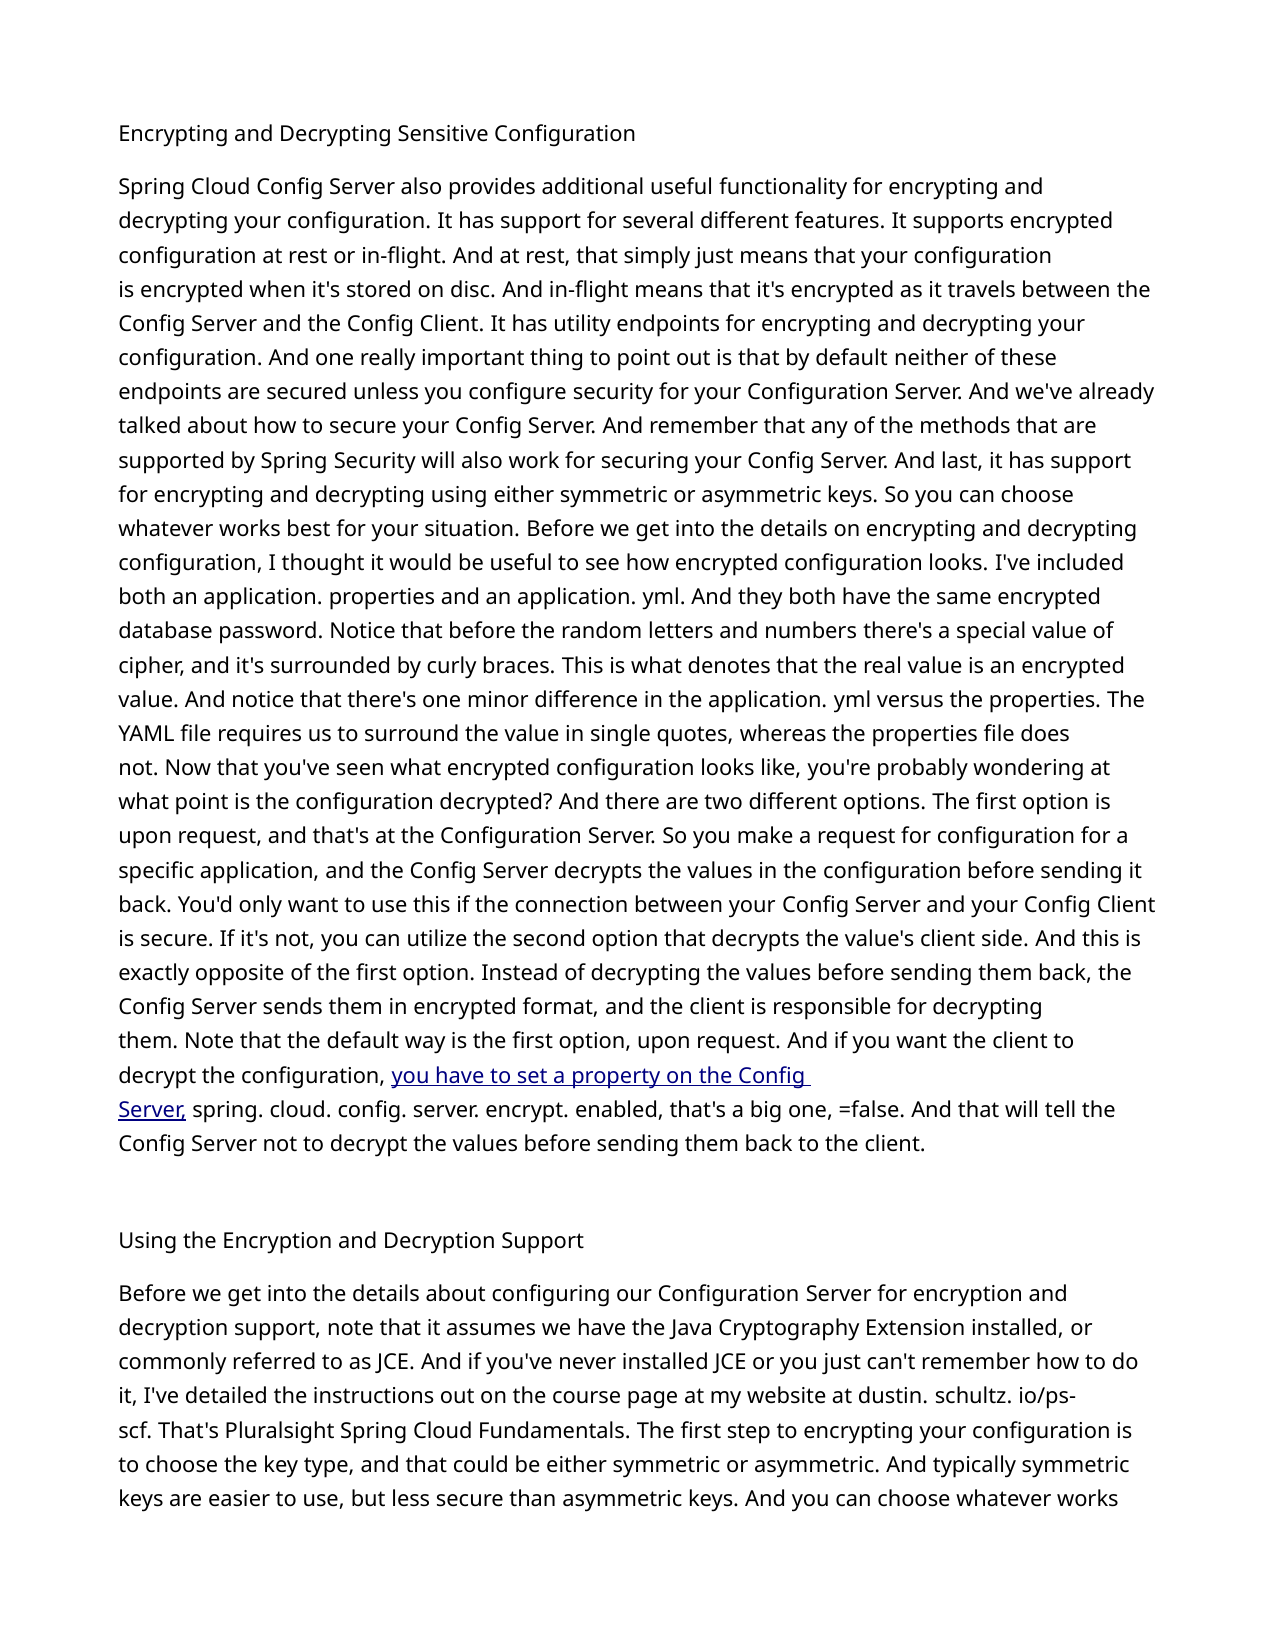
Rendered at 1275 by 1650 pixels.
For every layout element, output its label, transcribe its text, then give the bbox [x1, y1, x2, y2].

subtitle Encrypting and Decrypting Sensitive Configuration [118, 118, 1157, 148]
text Spring Cloud Config Server also provides additional useful functionality for encrypting and decrypting your configuration. It has support for several different features. It supports encrypted configuration at rest or in-flight. And at rest, that simply just means that your configuration is encrypted when it's stored on disc. And in-flight means that it's encrypted as it travels between the Config Server and the Config Client. It has utility endpoints for encrypting and decrypting your configuration. And one really important thing to point out is that by default neither of these endpoints are secured unless you configure security for your Configuration Server. And we've already talked about how to secure your Config Server. And remember that any of the methods that are supported by Spring Security will also work for securing your Config Server. And last, it has support for encrypting and decrypting using either symmetric or asymmetric keys. So you can choose whatever works best for your situation. Before we get into the details on encrypting and decrypting configuration, I thought it would be useful to see how encrypted configuration looks. I've included both an application. properties and an application. yml. And they both have the same encrypted database password. Notice that before the random letters and numbers there's a special value of cipher, and it's surrounded by curly braces. This is what denotes that the real value is an encrypted value. And notice that there's one minor difference in the application. yml versus the properties. The YAML file requires us to surround the value in single quotes, whereas the properties file does not. Now that you've seen what encrypted configuration looks like, you're probably wondering at what point is the configuration decrypted? And there are two different options. The first option is upon request, and that's at the Configuration Server. So you make a request for configuration for a specific application, and the Config Server decrypts the values in the configuration before sending it back. You'd only want to use this if the connection between your Config Server and your Config Client is secure. If it's not, you can utilize the second option that decrypts the value's client side. And this is exactly opposite of the first option. Instead of decrypting the values before sending them back, the Config Server sends them in encrypted format, and the client is responsible for decrypting them. Note that the default way is the first option, upon request. And if you want the client to decrypt the configuration, you have to set a property on the Config Server, spring. cloud. config. server. encrypt. enabled, that's a big one, =false. And that will tell the Config Server not to decrypt the values before sending them back to the client. [118, 171, 1157, 1158]
subtitle Using the Encryption and Decryption Support [118, 1225, 1157, 1254]
text Before we get into the details about configuring our Configuration Server for encryption and decryption support, note that it assumes we have the Java Cryptography Extension installed, or commonly referred to as JCE. And if you've never installed JCE or you just can't remember how to do it, I've detailed the instructions out on the course page at my website at dustin. schultz. io/ps-scf. That's Pluralsight Spring Cloud Fundamentals. The first step to encrypting your configuration is to choose the key type, and that could be either symmetric or asymmetric. And typically symmetric keys are easier to use, but less secure than asymmetric keys. And you can choose whatever works [118, 1278, 1157, 1513]
